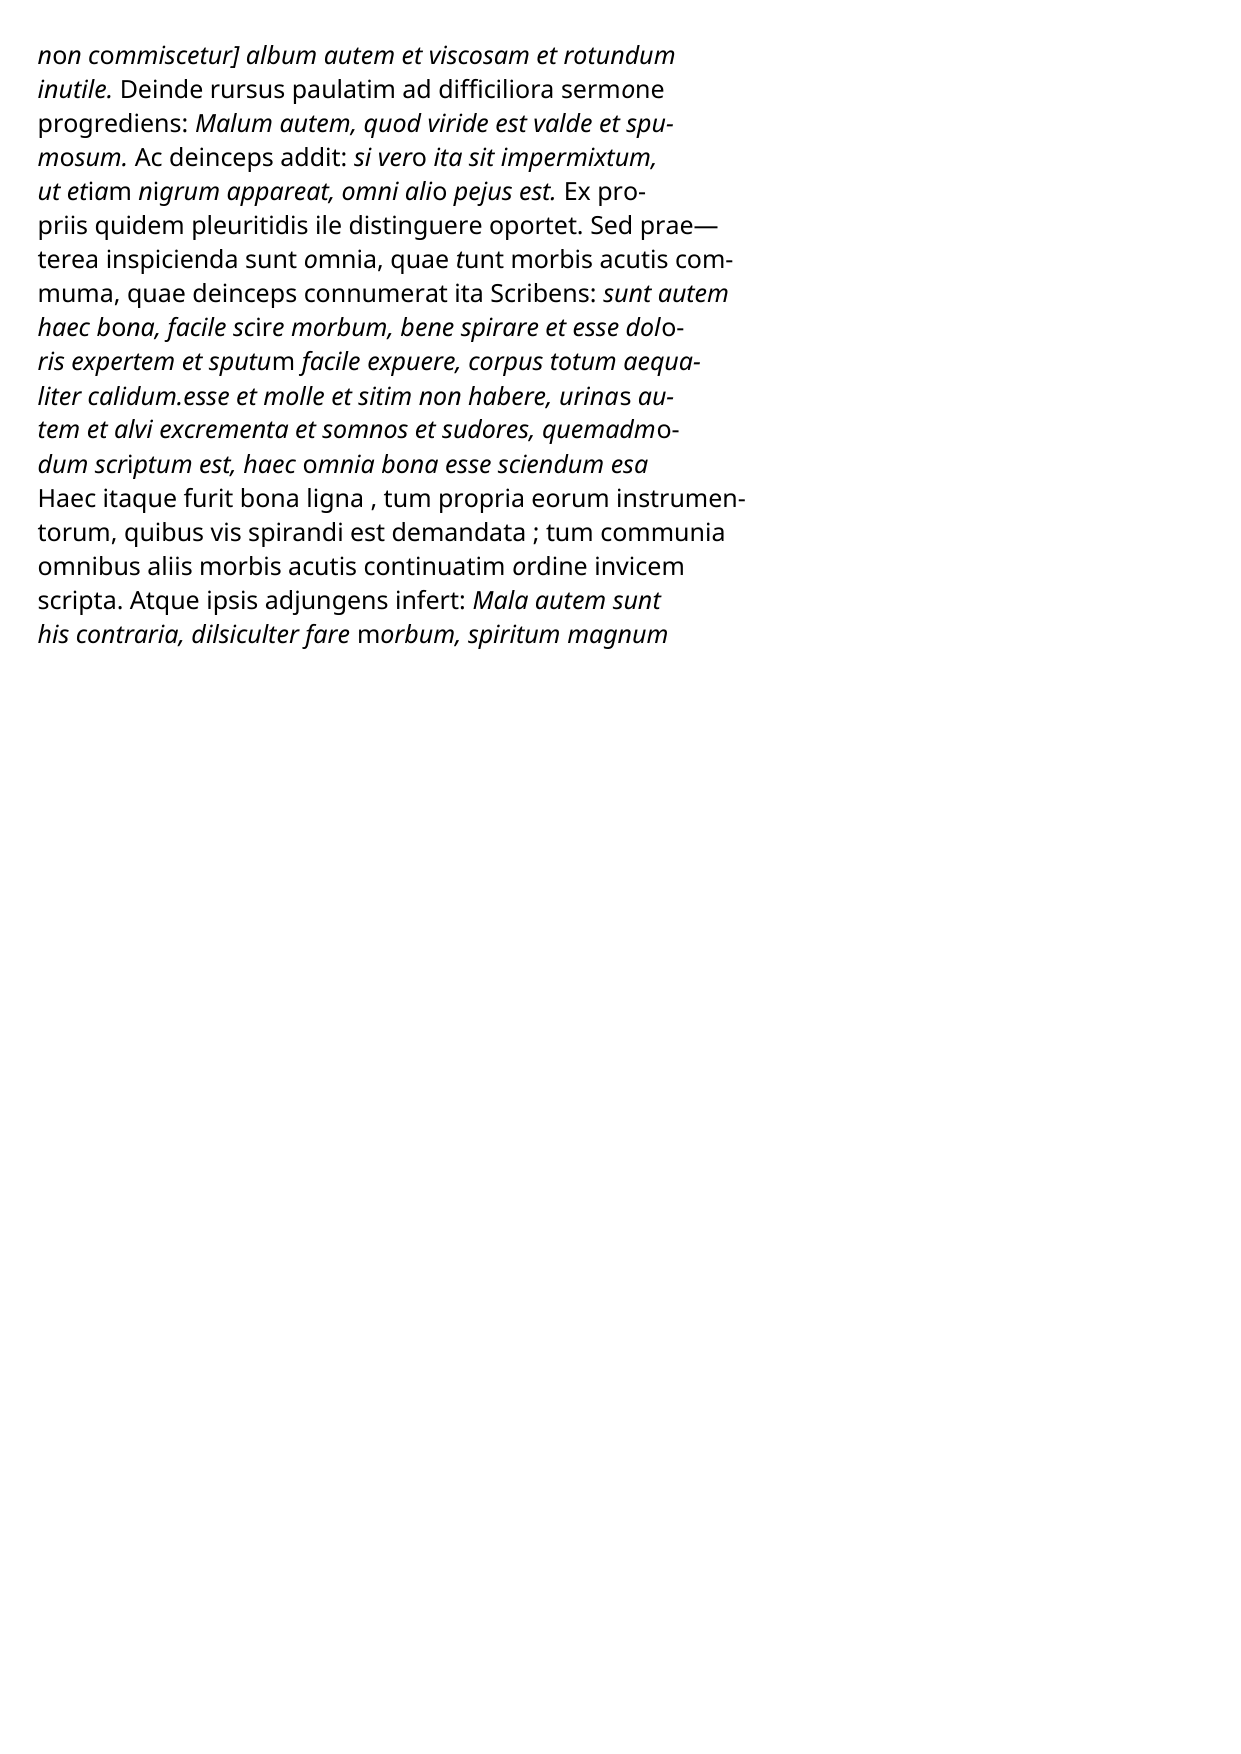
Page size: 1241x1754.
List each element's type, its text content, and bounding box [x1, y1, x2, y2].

text non commiscetur] album autem et viscosam et rotundum inutile. Deinde rursus paulatim ad difficiliora sermone progrediens: Malum autem, quod viride est valde et spu- mosum. Ac deinceps addit: si vero ita sit impermixtum, ut etiam nigrum appareat, omni alio pejus est. Ex pro- priis quidem pleuritidis ile distinguere oportet. Sed prae— terea inspicienda sunt omnia, quae tunt morbis acutis com- muma, quae deinceps connumerat ita Scribens: sunt autem haec bona, facile scire morbum, bene spirare et esse dolo- ris expertem et sputum facile expuere, corpus totum aequa- liter calidum.esse et molle et sitim non habere, urinas au- tem et alvi excrementa et somnos et sudores, quemadmo- dum scriptum est, haec omnia bona esse sciendum esa Haec itaque furit bona ligna , tum propria eorum instrumen- torum, quibus vis spirandi est demandata ; tum communia omnibus aliis morbis acutis continuatim ordine invicem scripta. Atque ipsis adjungens infert: Mala autem sunt his contraria, dilsiculter fare morbum, spiritum magnum [37, 37, 1203, 651]
